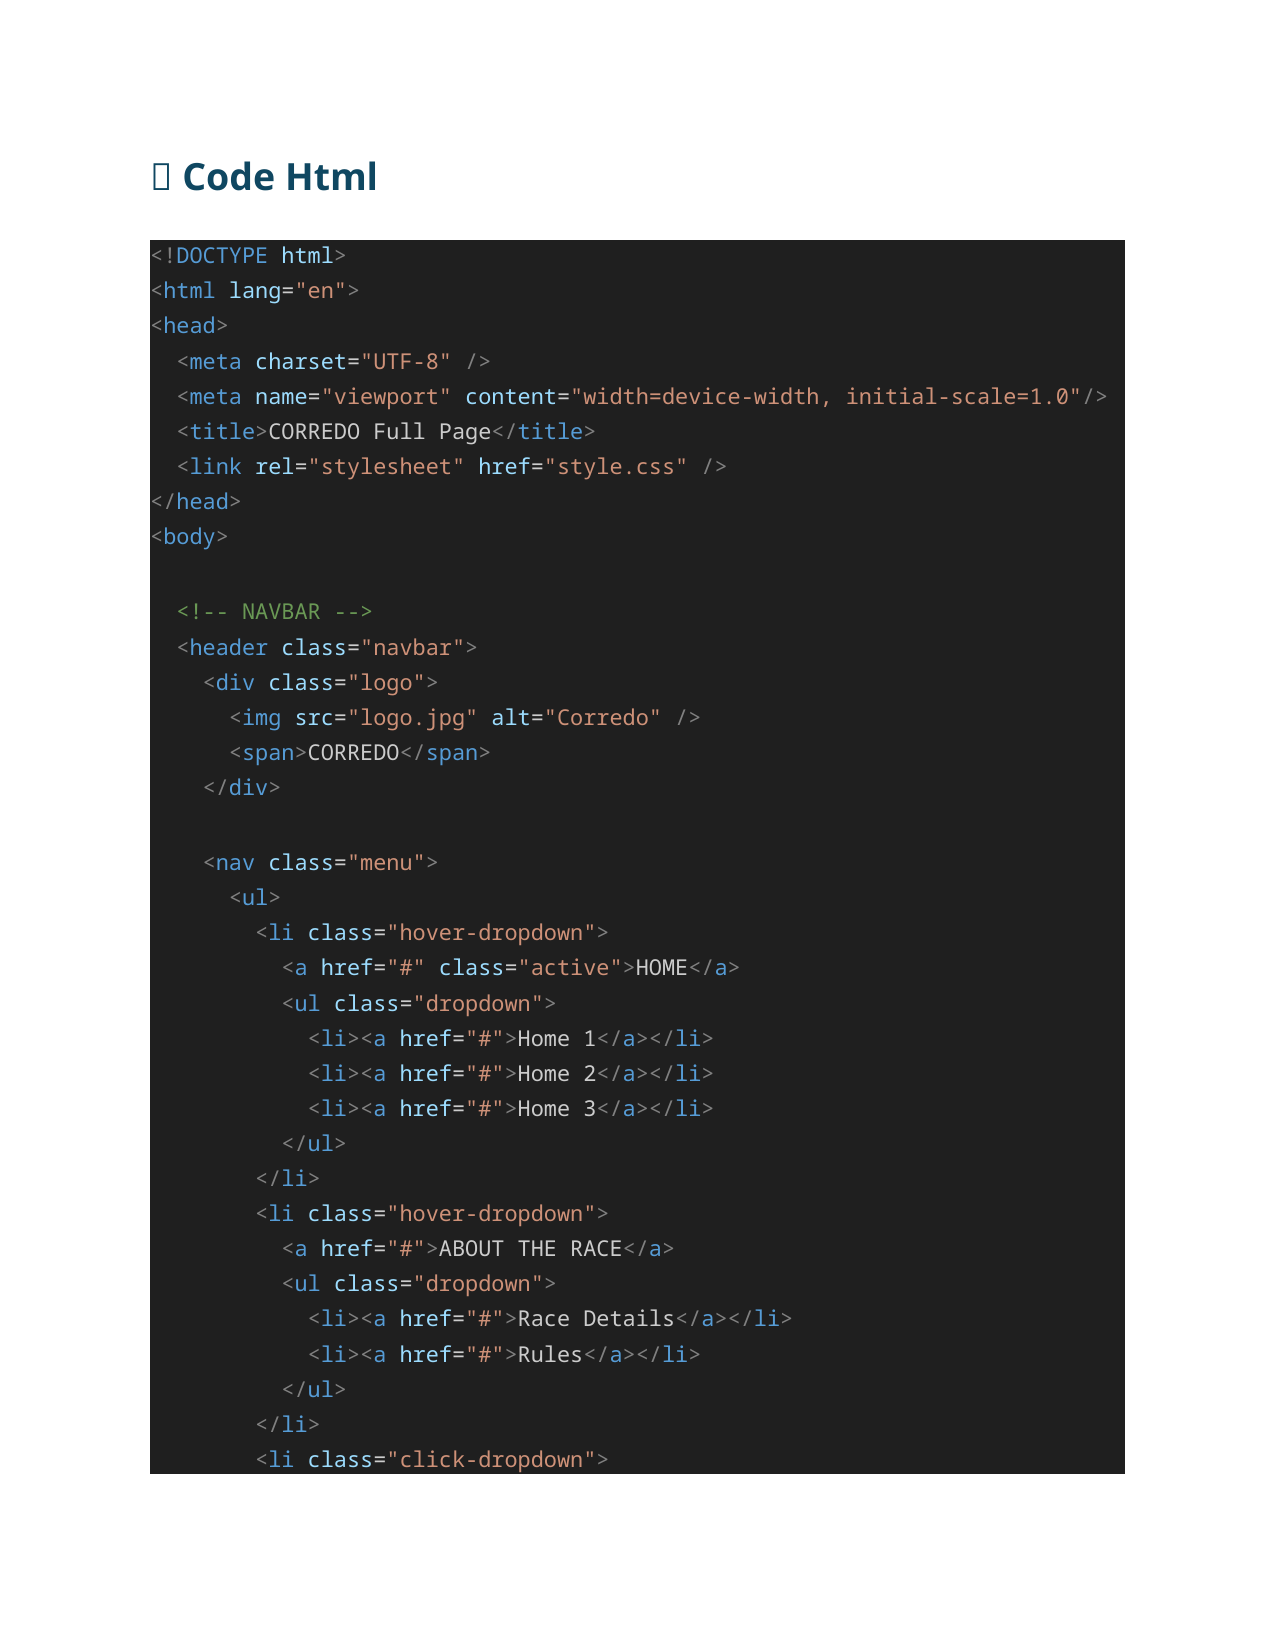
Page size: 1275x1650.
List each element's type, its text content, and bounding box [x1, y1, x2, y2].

text <li><a href="#">Race Details</a></li> [150, 1303, 1125, 1333]
text <div class="logo"> [150, 667, 1125, 696]
text <title>CORREDO Full Page</title> [150, 416, 1125, 446]
text </li> [150, 1163, 1125, 1193]
text </ul> [150, 1128, 1125, 1158]
text <!-- NAVBAR --> [150, 596, 1125, 626]
text </li> [150, 1409, 1125, 1438]
text <li><a href="#">Home 2</a></li> [150, 1058, 1125, 1087]
text <nav class="menu"> [150, 847, 1125, 877]
text <!DOCTYPE html> [150, 240, 1125, 270]
text <ul> [150, 882, 1125, 912]
text <ul class="dropdown"> [150, 1268, 1125, 1298]
text <link rel="stylesheet" href="style.css" /> [150, 451, 1125, 481]
text <li class="click-dropdown"> [150, 1444, 1125, 1474]
text <li><a href="#">Rules</a></li> [150, 1338, 1125, 1368]
text <a href="#">ABOUT THE RACE</a> [150, 1233, 1125, 1263]
text <a href="#" class="active">HOME</a> [150, 952, 1125, 982]
text <meta charset="UTF-8" /> [150, 346, 1125, 375]
subtitle 📌 Code Html [150, 150, 1125, 201]
text <html lang="en"> [150, 275, 1125, 305]
text <li class="hover-dropdown"> [150, 1198, 1125, 1228]
text <head> [150, 311, 1125, 340]
text <span>CORREDO</span> [150, 737, 1125, 767]
text </head> [150, 486, 1125, 516]
text <img src="logo.jpg" alt="Corredo" /> [150, 702, 1125, 731]
text <header class="navbar"> [150, 631, 1125, 661]
text <body> [150, 521, 1125, 551]
text </div> [150, 772, 1125, 802]
text <li class="hover-dropdown"> [150, 917, 1125, 947]
text <li><a href="#">Home 3</a></li> [150, 1093, 1125, 1123]
text </ul> [150, 1374, 1125, 1403]
text <ul class="dropdown"> [150, 987, 1125, 1017]
text <li><a href="#">Home 1</a></li> [150, 1023, 1125, 1052]
text <meta name="viewport" content="width=device-width, initial-scale=1.0"/> [150, 381, 1125, 411]
